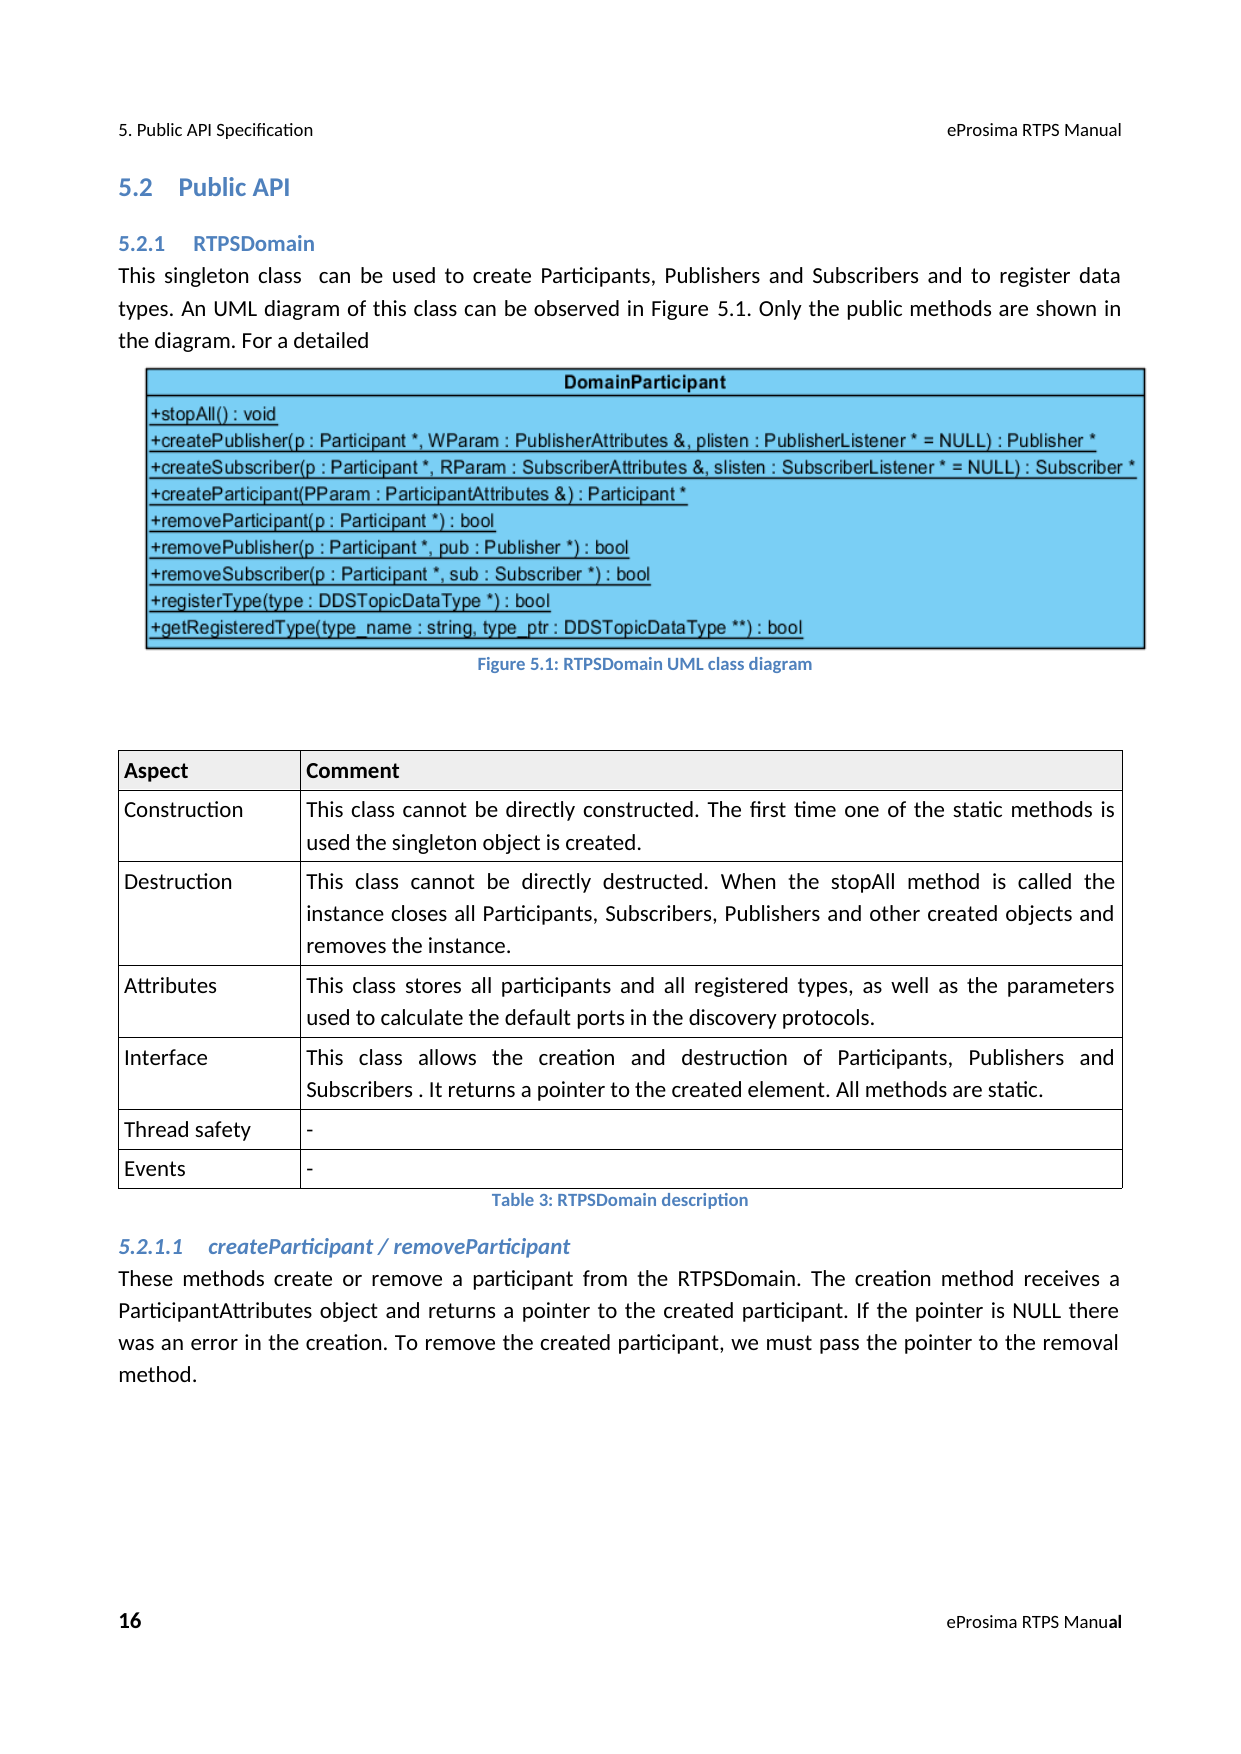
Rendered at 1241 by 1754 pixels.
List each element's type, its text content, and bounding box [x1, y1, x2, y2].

subtitle Public API [118, 171, 1122, 203]
table_cell This class cannot be directly destructed. When the stopAll method is called the instance closes all Participants, Subscribers, Publishers and other created objects and removes the instance. [301, 862, 1122, 965]
table_cell - [301, 1150, 1122, 1188]
table_cell Thread safety [119, 1110, 300, 1148]
table_cell Construction [119, 791, 300, 861]
table_cell This class allows the creation and destruction of Participants, Publishers and Subscribers . It returns a pointer to the created element. All methods are static. [301, 1038, 1122, 1109]
table_cell Destruction [119, 862, 300, 965]
subtitle RTPSDomain [118, 229, 1122, 257]
table_cell Events [119, 1150, 300, 1188]
table_cell Attributes [119, 966, 300, 1037]
table_cell - [301, 1110, 1122, 1148]
text These methods create or remove a participant from the RTPSDomain. The creation method receives a ParticipantAttributes object and returns a pointer to the created participant. If the pointer is NULL there was an error in the creation. To remove the created participant, we must pass the pointer to the removal method. [118, 1264, 1122, 1389]
table_cell Interface [119, 1038, 300, 1109]
table_cell This class cannot be directly constructed. The first time one of the static methods is used the singleton object is created. [301, 791, 1122, 861]
subtitle createParticipant / removeParticipant [118, 1232, 1122, 1260]
text Table 3: RTPSDomain description [118, 1189, 1122, 1211]
table_cell This class stores all participants and all registered types, as well as the parameters used to calculate the default ports in the discovery protocols. [301, 966, 1122, 1037]
picture [140, 362, 1150, 653]
text Figure 5.1: RTPSDomain UML class diagram [141, 653, 1149, 675]
table_header Aspect [119, 751, 300, 789]
text This singleton class can be used to create Participants, Publishers and Subscribers and to register data types. An UML diagram of this class can be observed in Figure 5.1. Only the public methods are shown in the diagram. For a detailed [118, 261, 1122, 354]
table_header Comment [301, 751, 1122, 789]
